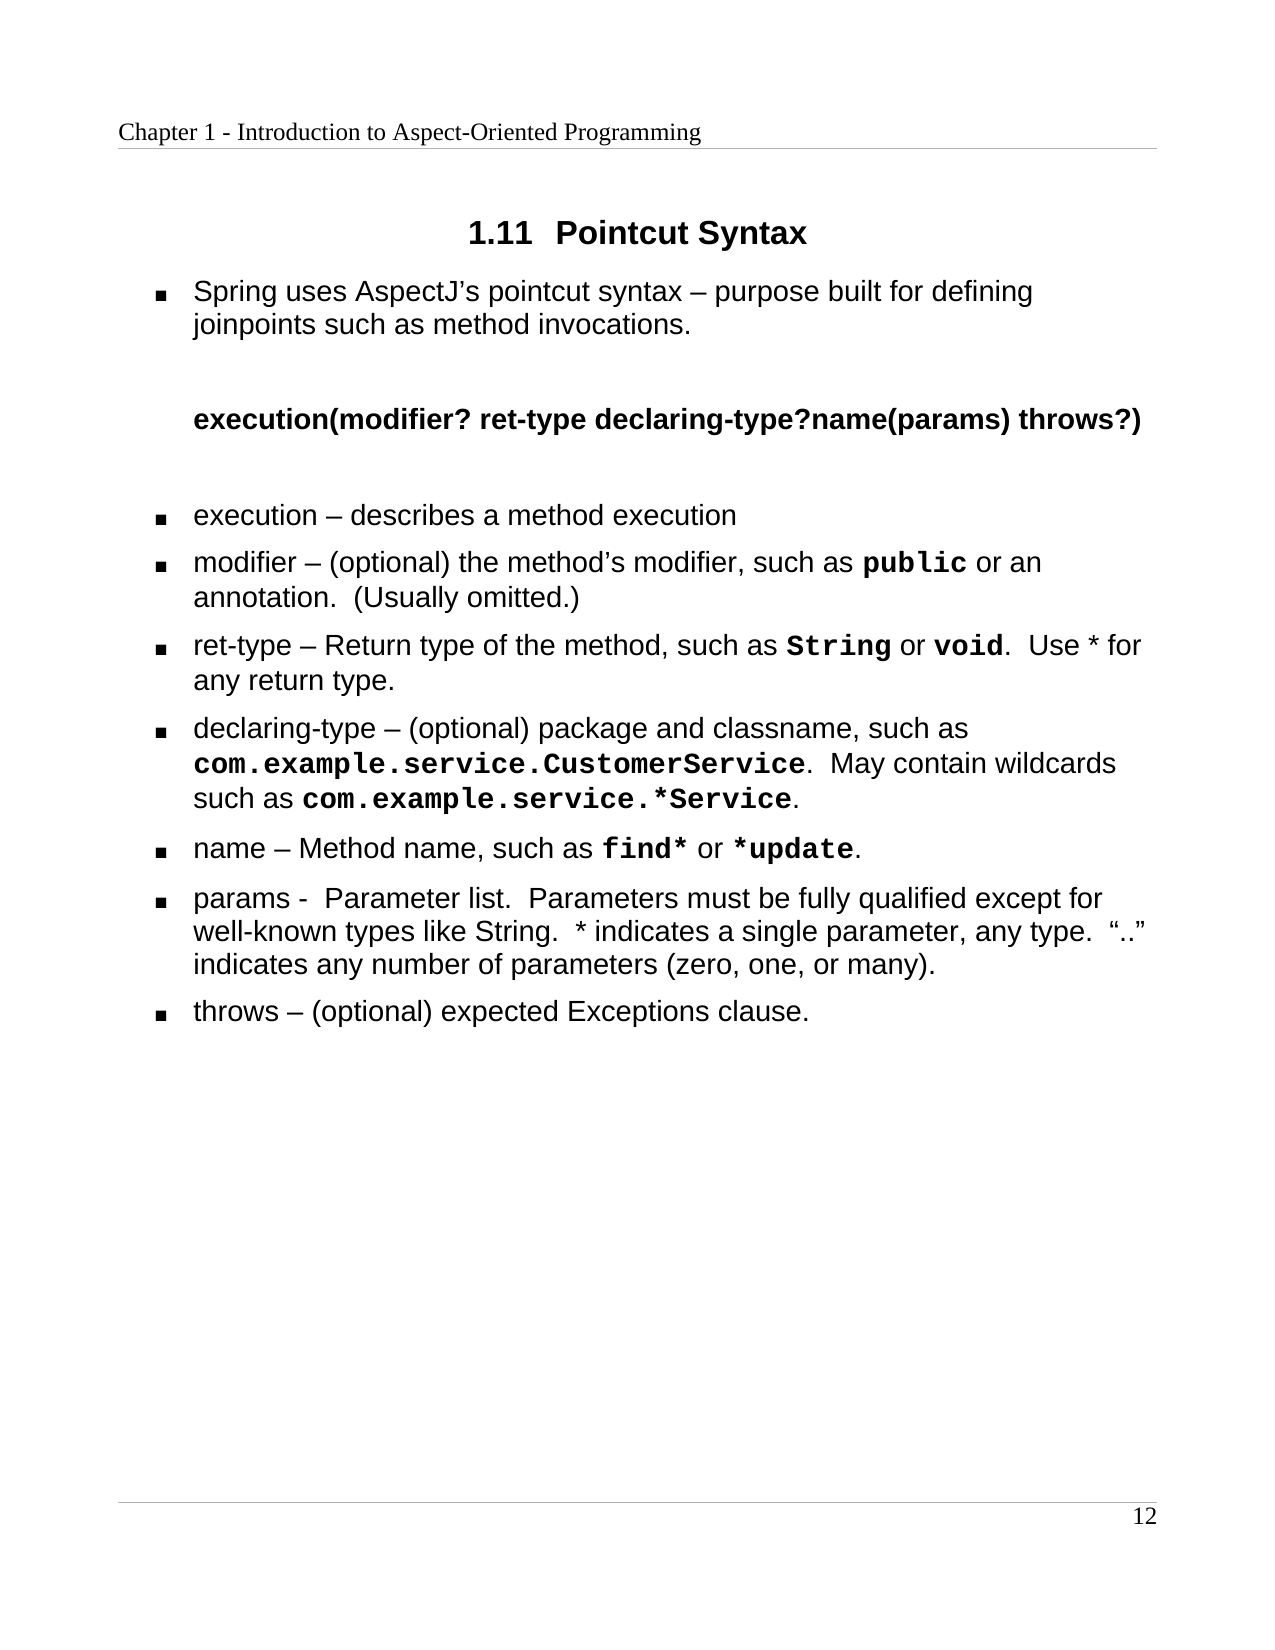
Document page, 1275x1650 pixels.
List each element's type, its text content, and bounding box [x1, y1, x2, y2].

list ret-type – Return type of the method, such as String or void. Use * for any return type. [156, 629, 1157, 697]
subtitle Pointcut Syntax [118, 214, 1157, 251]
list modifier – (optional) the method’s modifier, such as public or an annotation. (Usually omitted.) [156, 546, 1157, 614]
list throws – (optional) expected Exceptions clause. [156, 995, 1157, 1028]
list params - Parameter list. Parameters must be fully qualified except for well-known types like String. * indicates a single parameter, any type. “..” indicates any number of parameters (zero, one, or many). [156, 882, 1157, 980]
list execution(modifier? ret-type declaring-type?name(params) throws?) [156, 403, 1157, 436]
list Spring uses AspectJ’s pointcut syntax – purpose built for defining joinpoints such as method invocations. [156, 275, 1157, 341]
list declaring-type – (optional) package and classname, such as com.example.service.CustomerService. May contain wildcards such as com.example.service.*Service. [156, 712, 1157, 817]
list name – Method name, such as find* or *update. [156, 832, 1157, 867]
list execution – describes a method execution [156, 498, 1157, 531]
